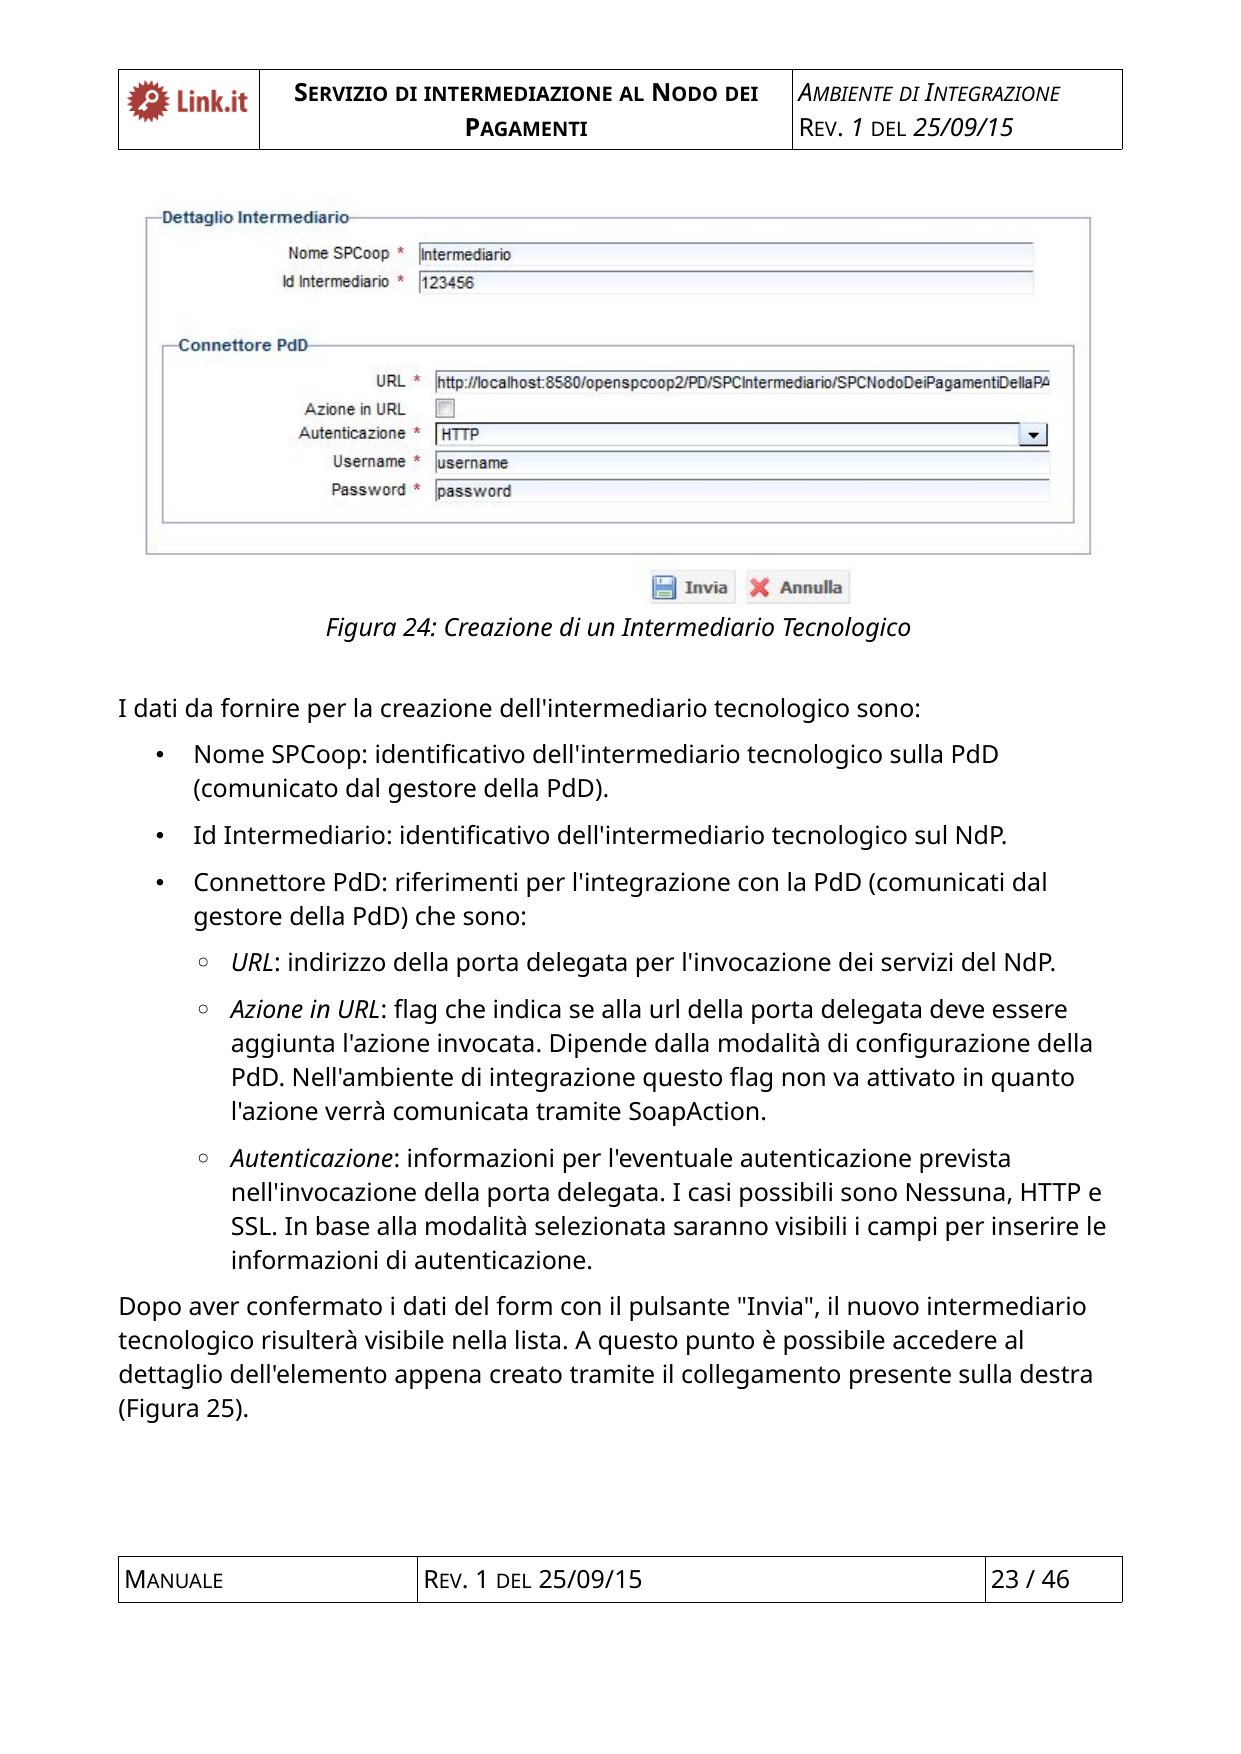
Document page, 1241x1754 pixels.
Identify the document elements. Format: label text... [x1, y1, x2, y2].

list Connettore PdD: riferimenti per l'integrazione con la PdD (comunicati dal gestore della PdD) che sono: [156, 864, 1122, 932]
list Id Intermediario: identificativo dell'intermediario tecnologico sul NdP. [156, 818, 1122, 852]
picture [134, 198, 1106, 610]
text Dopo aver confermato i dati del form con il pulsante "Invia", il nuovo intermediario tecnologico risulterà visibile nella lista. A questo punto è possibile accedere al dettaglio dell'elemento appena creato tramite il collegamento presente sulla destra (Figura 25). [118, 1289, 1122, 1425]
list Nome SPCoop: identificativo dell'intermediario tecnologico sulla PdD (comunicato dal gestore della PdD). [156, 737, 1122, 805]
list URL: indirizzo della porta delegata per l'invocazione dei servizi del NdP. [193, 945, 1122, 979]
text I dati da fornire per la creazione dell'intermediario tecnologico sono: [118, 691, 1122, 724]
picture [123, 75, 254, 128]
list Azione in URL: flag che indica se alla url della porta delegata deve essere aggiunta l'azione invocata. Dipende dalla modalità di configurazione della PdD. Nell'ambiente di integrazione questo flag non va attivato in quanto l'azione verrà comunicata tramite SoapAction. [193, 991, 1122, 1128]
text Figura 24: Creazione di un Intermediario Tecnologico [135, 610, 1106, 644]
list Autenticazione: informazioni per l'eventuale autenticazione prevista nell'invocazione della porta delegata. I casi possibili sono Nessuna, HTTP e SSL. In base alla modalità selezionata saranno visibili i campi per inserire le informazioni di autenticazione. [193, 1140, 1122, 1276]
